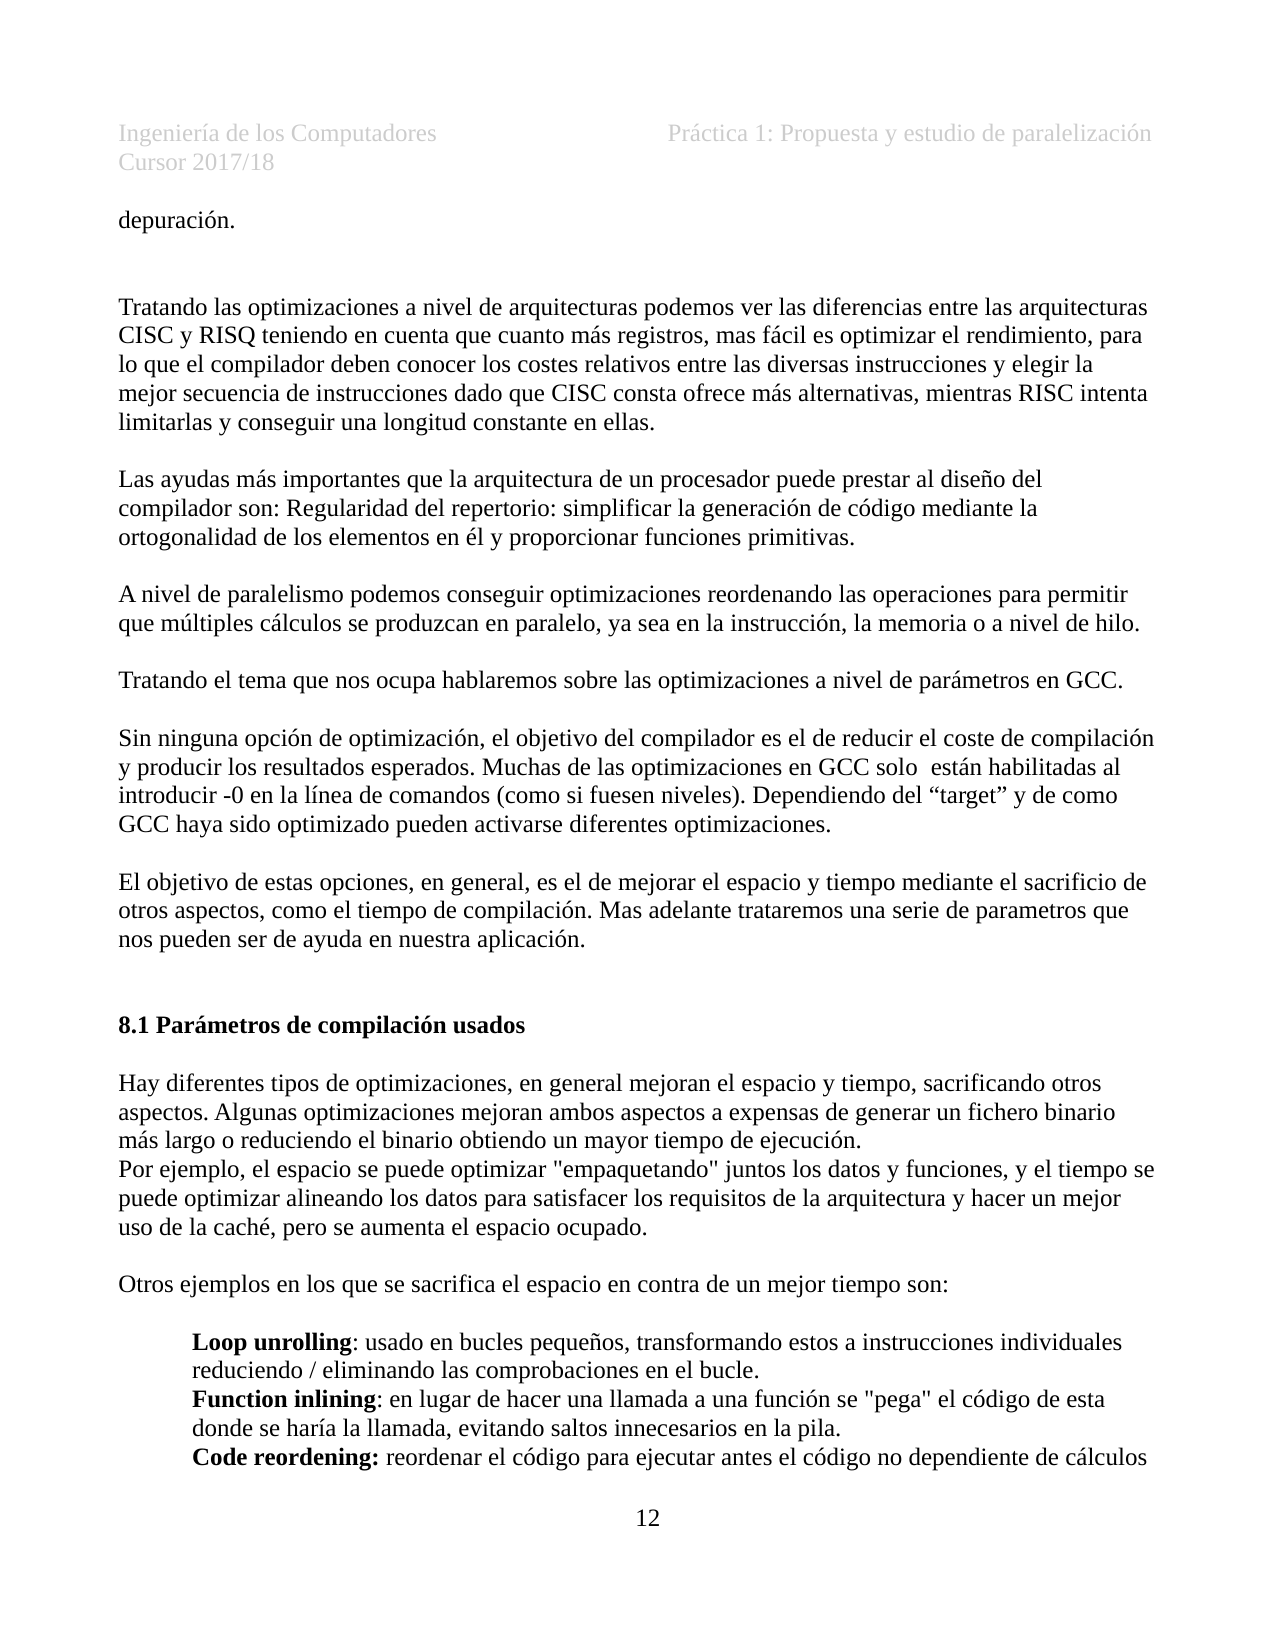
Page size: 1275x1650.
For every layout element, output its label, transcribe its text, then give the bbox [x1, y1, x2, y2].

text Otros ejemplos en los que se sacrifica el espacio en contra de un mejor tiempo son: [118, 1269, 1157, 1298]
text Loop unrolling: usado en bucles pequeños, transformando estos a instrucciones individuales reduciendo / eliminando las comprobaciones en el bucle. [192, 1327, 1157, 1384]
text Por ejemplo, el espacio se puede optimizar "empaquetando" juntos los datos y funciones, y el tiempo se puede optimizar alineando los datos para satisfacer los requisitos de la arquitectura y hacer un mejor uso de la caché, pero se aumenta el espacio ocupado. [118, 1154, 1157, 1241]
text Code reordening: reordenar el código para ejecutar antes el código no dependiente de cálculos [192, 1442, 1157, 1471]
text Hay diferentes tipos de optimizaciones, en general mejoran el espacio y tiempo, sacrificando otros aspectos. Algunas optimizaciones mejoran ambos aspectos a expensas de generar un fichero binario más largo o reduciendo el binario obtiendo un mayor tiempo de ejecución. [118, 1068, 1157, 1154]
text Tratando el tema que nos ocupa hablaremos sobre las optimizaciones a nivel de parámetros en GCC. [118, 666, 1157, 694]
text A nivel de paralelismo podemos conseguir optimizaciones reordenando las operaciones para permitir que múltiples cálculos se produzcan en paralelo, ya sea en la instrucción, la memoria o a nivel de hilo. [118, 579, 1157, 637]
text depuración. [118, 206, 1157, 234]
text Las ayudas más importantes que la arquitectura de un procesador puede prestar al diseño del compilador son: Regularidad del repertorio: simplificar la generación de código mediante la ortogonalidad de los elementos en él y proporcionar funciones primitivas. [118, 464, 1157, 551]
text 8.1 Parámetros de compilación usados [118, 1011, 1157, 1039]
text El objetivo de estas opciones, en general, es el de mejorar el espacio y tiempo mediante el sacrificio de otros aspectos, como el tiempo de compilación. Mas adelante trataremos una serie de parametros que nos pueden ser de ayuda en nuestra aplicación. [118, 867, 1157, 953]
text Sin ninguna opción de optimización, el objetivo del compilador es el de reducir el coste de compilación y producir los resultados esperados. Muchas de las optimizaciones en GCC solo están habilitadas al introducir -0 en la línea de comandos (como si fuesen niveles). Dependiendo del “target” y de como GCC haya sido optimizado pueden activarse diferentes optimizaciones. [118, 723, 1157, 838]
text Function inlining: en lugar de hacer una llamada a una función se "pega" el código de esta donde se haría la llamada, evitando saltos innecesarios en la pila. [192, 1384, 1157, 1442]
text Tratando las optimizaciones a nivel de arquitecturas podemos ver las diferencias entre las arquitecturas CISC y RISQ teniendo en cuenta que cuanto más registros, mas fácil es optimizar el rendimiento, para lo que el compilador deben conocer los costes relativos entre las diversas instrucciones y elegir la mejor secuencia de instrucciones dado que CISC consta ofrece más alternativas, mientras RISC intenta limitarlas y conseguir una longitud constante en ellas. [118, 292, 1157, 436]
